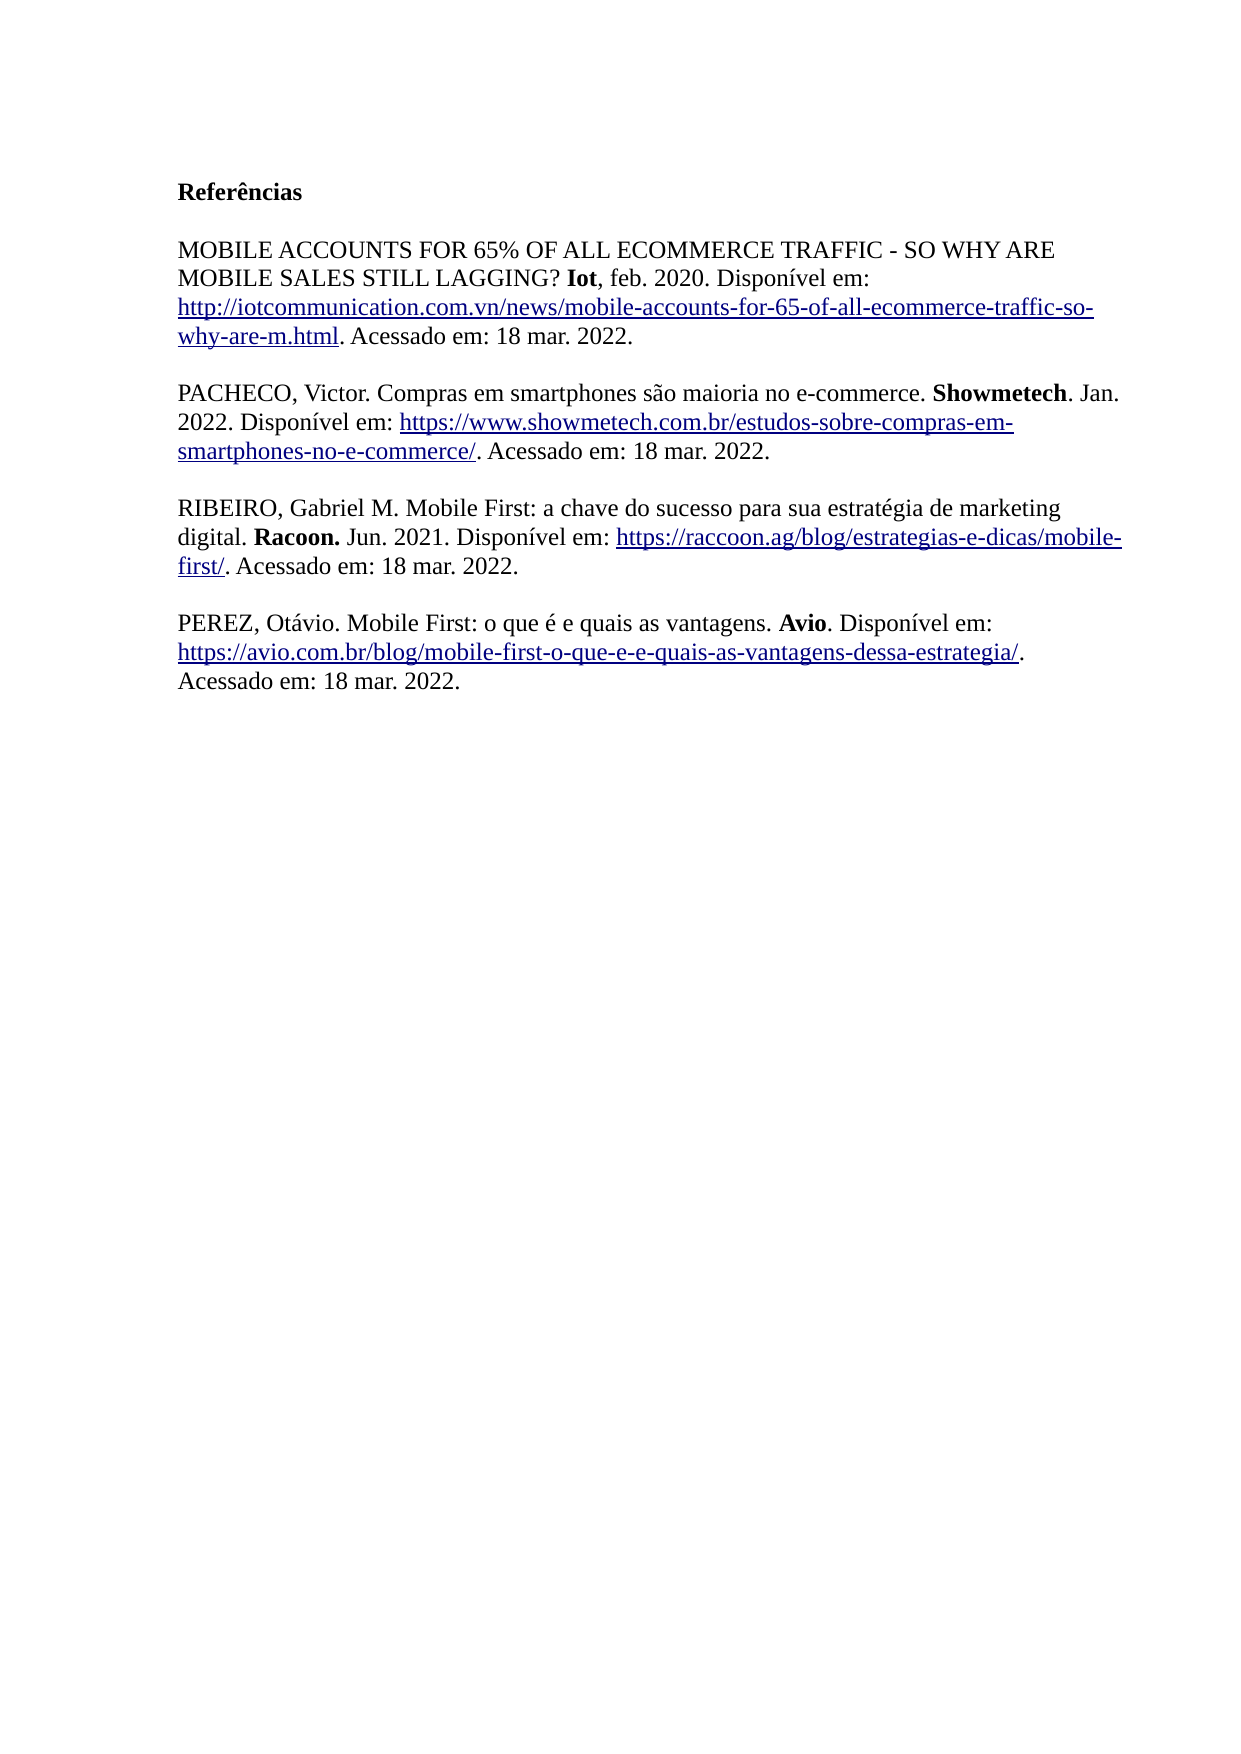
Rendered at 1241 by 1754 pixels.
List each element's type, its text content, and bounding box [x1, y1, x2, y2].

text MOBILE ACCOUNTS FOR 65% OF ALL ECOMMERCE TRAFFIC - SO WHY ARE MOBILE SALES STILL LAGGING? Iot, feb. 2020. Disponível em: http://iotcommunication.com.vn/news/mobile-accounts-for-65-of-all-ecommerce-traffic-so-why-are-m.html. Acessado em: 18 mar. 2022. [177, 235, 1122, 350]
text RIBEIRO, Gabriel M. Mobile First: a chave do sucesso para sua estratégia de marketing digital. Racoon. Jun. 2021. Disponível em: https://raccoon.ag/blog/estrategias-e-dicas/mobile-first/. Acessado em: 18 mar. 2022. [177, 493, 1122, 580]
text PEREZ, Otávio. Mobile First: o que é e quais as vantagens. Avio. Disponível em: https://avio.com.br/blog/mobile-first-o-que-e-e-quais-as-vantagens-dessa-estrategia/. [177, 608, 1122, 666]
text Referências [177, 177, 1122, 206]
text PACHECO, Victor. Compras em smartphones são maioria no e-commerce. Showmetech. Jan. 2022. Disponível em: https://www.showmetech.com.br/estudos-sobre-compras-em-smartphones-no-e-commerce/. Acessado em: 18 mar. 2022. [177, 378, 1122, 465]
text Acessado em: 18 mar. 2022. [177, 666, 1122, 695]
